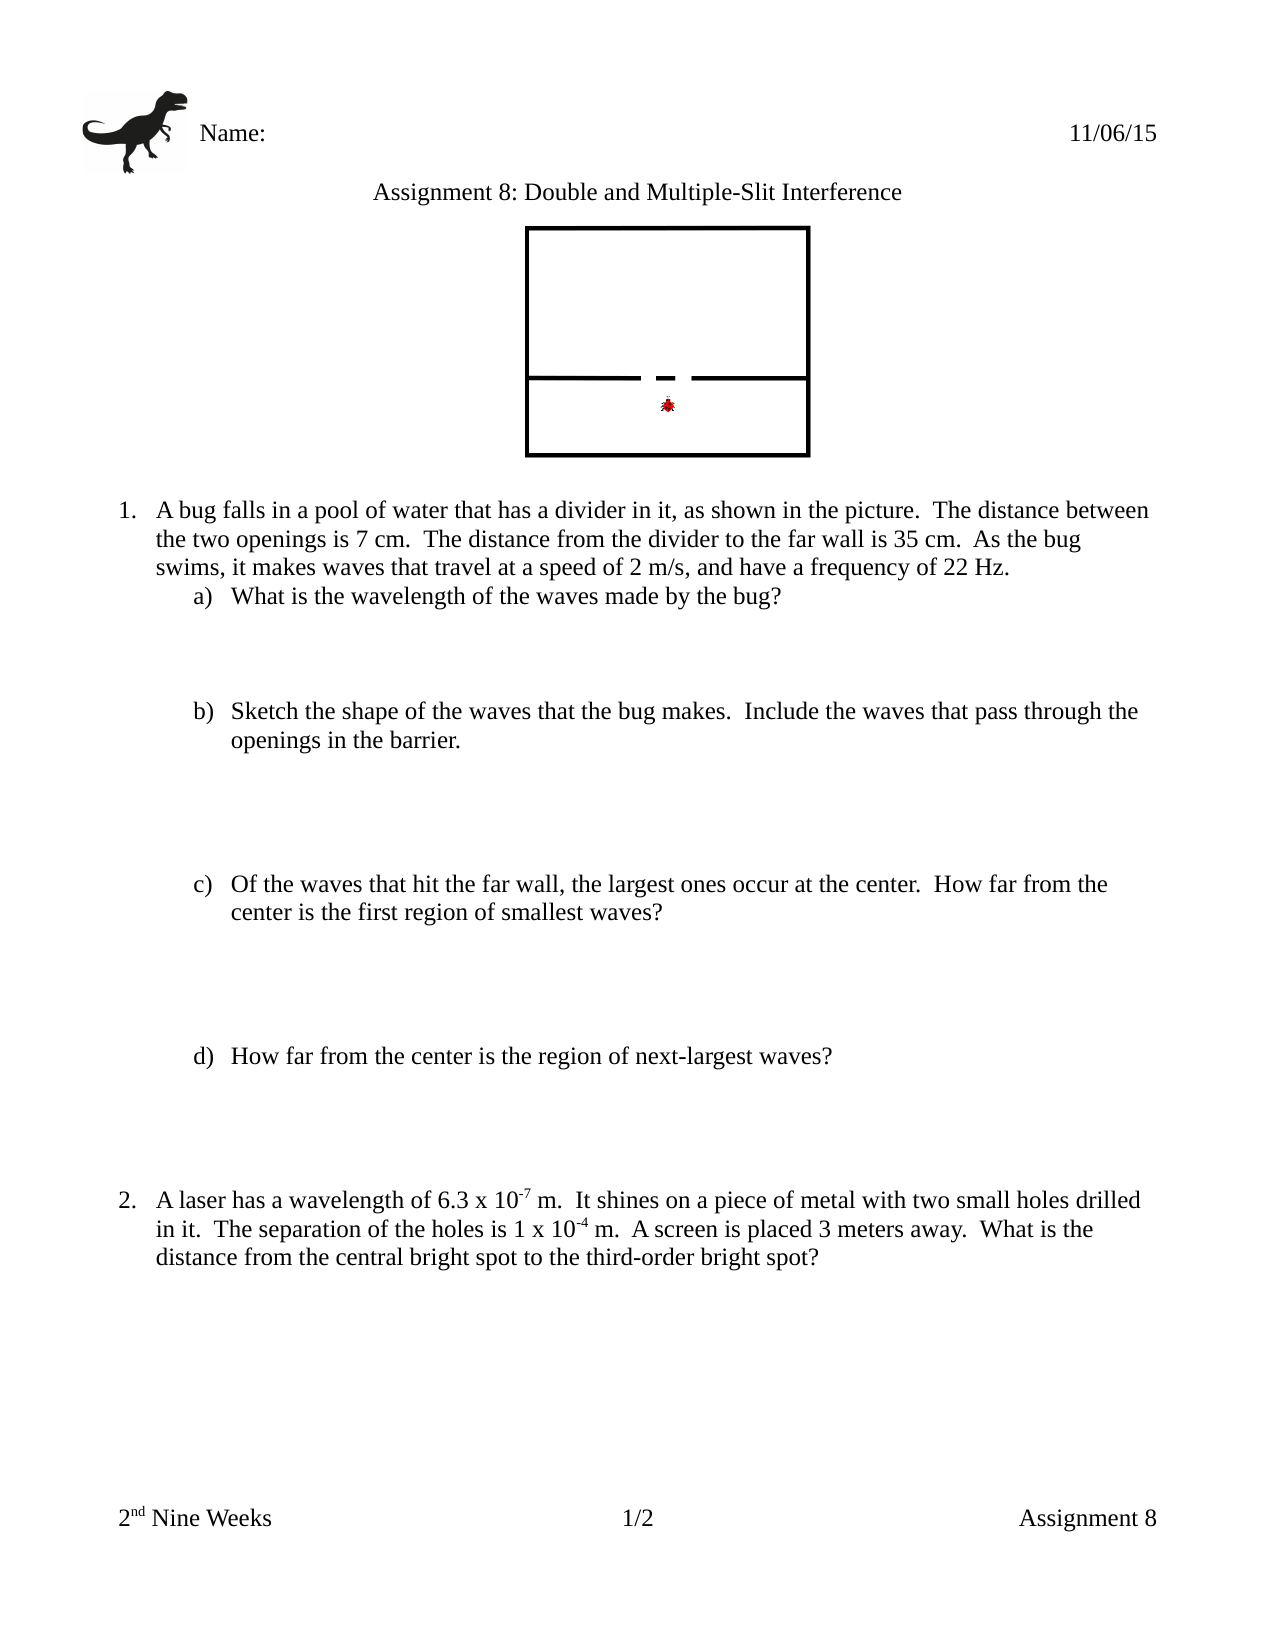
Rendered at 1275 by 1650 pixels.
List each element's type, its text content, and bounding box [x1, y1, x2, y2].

text Assignment 8: Double and Multiple-Slit Interference [118, 177, 1157, 206]
list Sketch the shape of the waves that the bug makes. Include the waves that pass through the openings in the barrier. [193, 696, 1157, 754]
list A laser has a wavelength of 6.3 x 10-7 m. It shines on a piece of metal with two small holes drilled in it. The separation of the holes is 1 x 10-4 m. A screen is placed 3 meters away. What is the distance from the central bright spot to the third-order bright spot? [118, 1185, 1157, 1271]
list What is the wavelength of the waves made by the bug? [193, 581, 1157, 610]
list How far from the center is the region of next-largest waves? [193, 1041, 1157, 1070]
list A bug falls in a pool of water that has a divider in it, as shown in the picture. The distance between the two openings is 7 cm. The distance from the divider to the far wall is 35 cm. As the bug swims, it makes waves that travel at a speed of 2 m/s, and have a frequency of 22 Hz. [118, 495, 1157, 581]
list Of the waves that hit the far wall, the largest ones occur at the center. How far from the center is the first region of smallest waves? [193, 869, 1157, 926]
picture [82, 91, 188, 174]
picture [519, 221, 820, 467]
